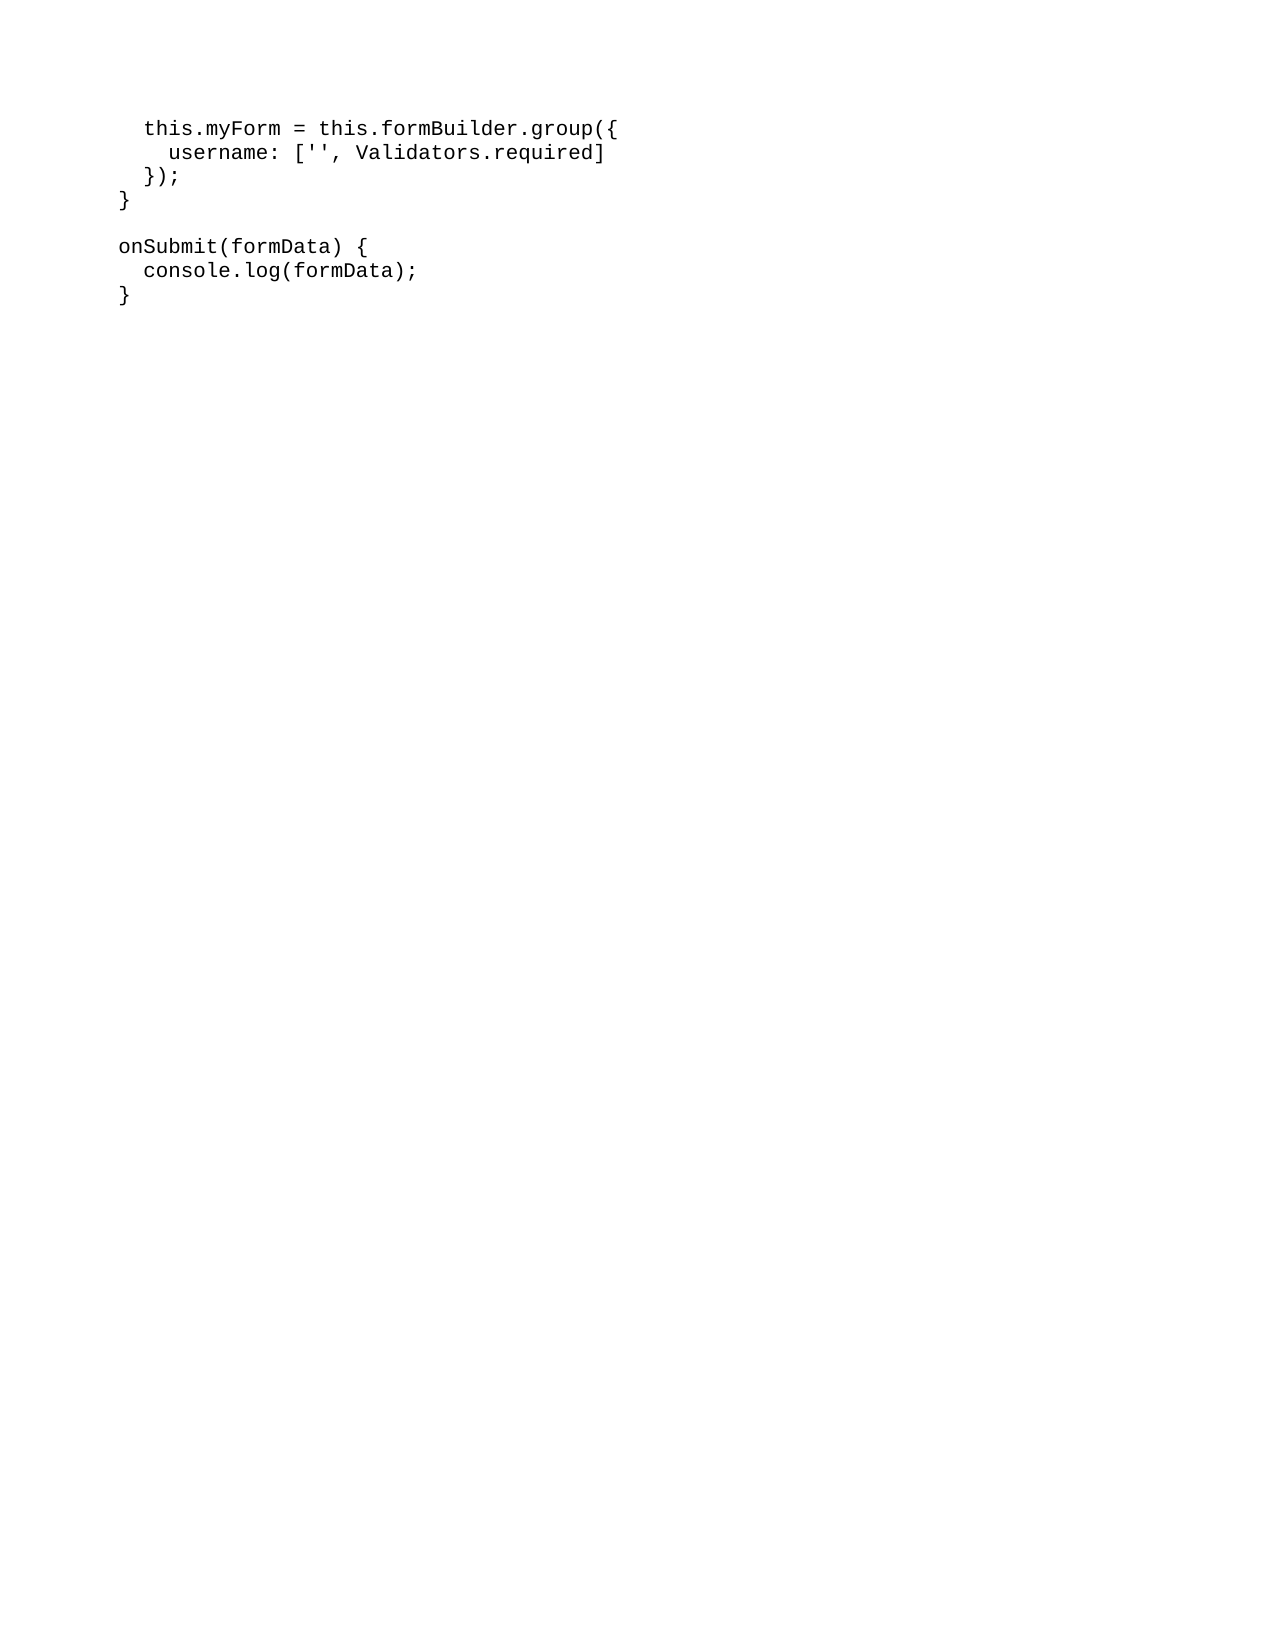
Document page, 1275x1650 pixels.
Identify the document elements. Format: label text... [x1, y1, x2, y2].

text }); [118, 165, 1157, 189]
text this.myForm = this.formBuilder.group({ [118, 118, 1157, 142]
text console.log(formData); [118, 260, 1157, 284]
text onSubmit(formData) { [118, 236, 1157, 260]
text } [118, 284, 1157, 307]
text username: ['', Validators.required] [118, 142, 1157, 165]
text } [118, 189, 1157, 213]
